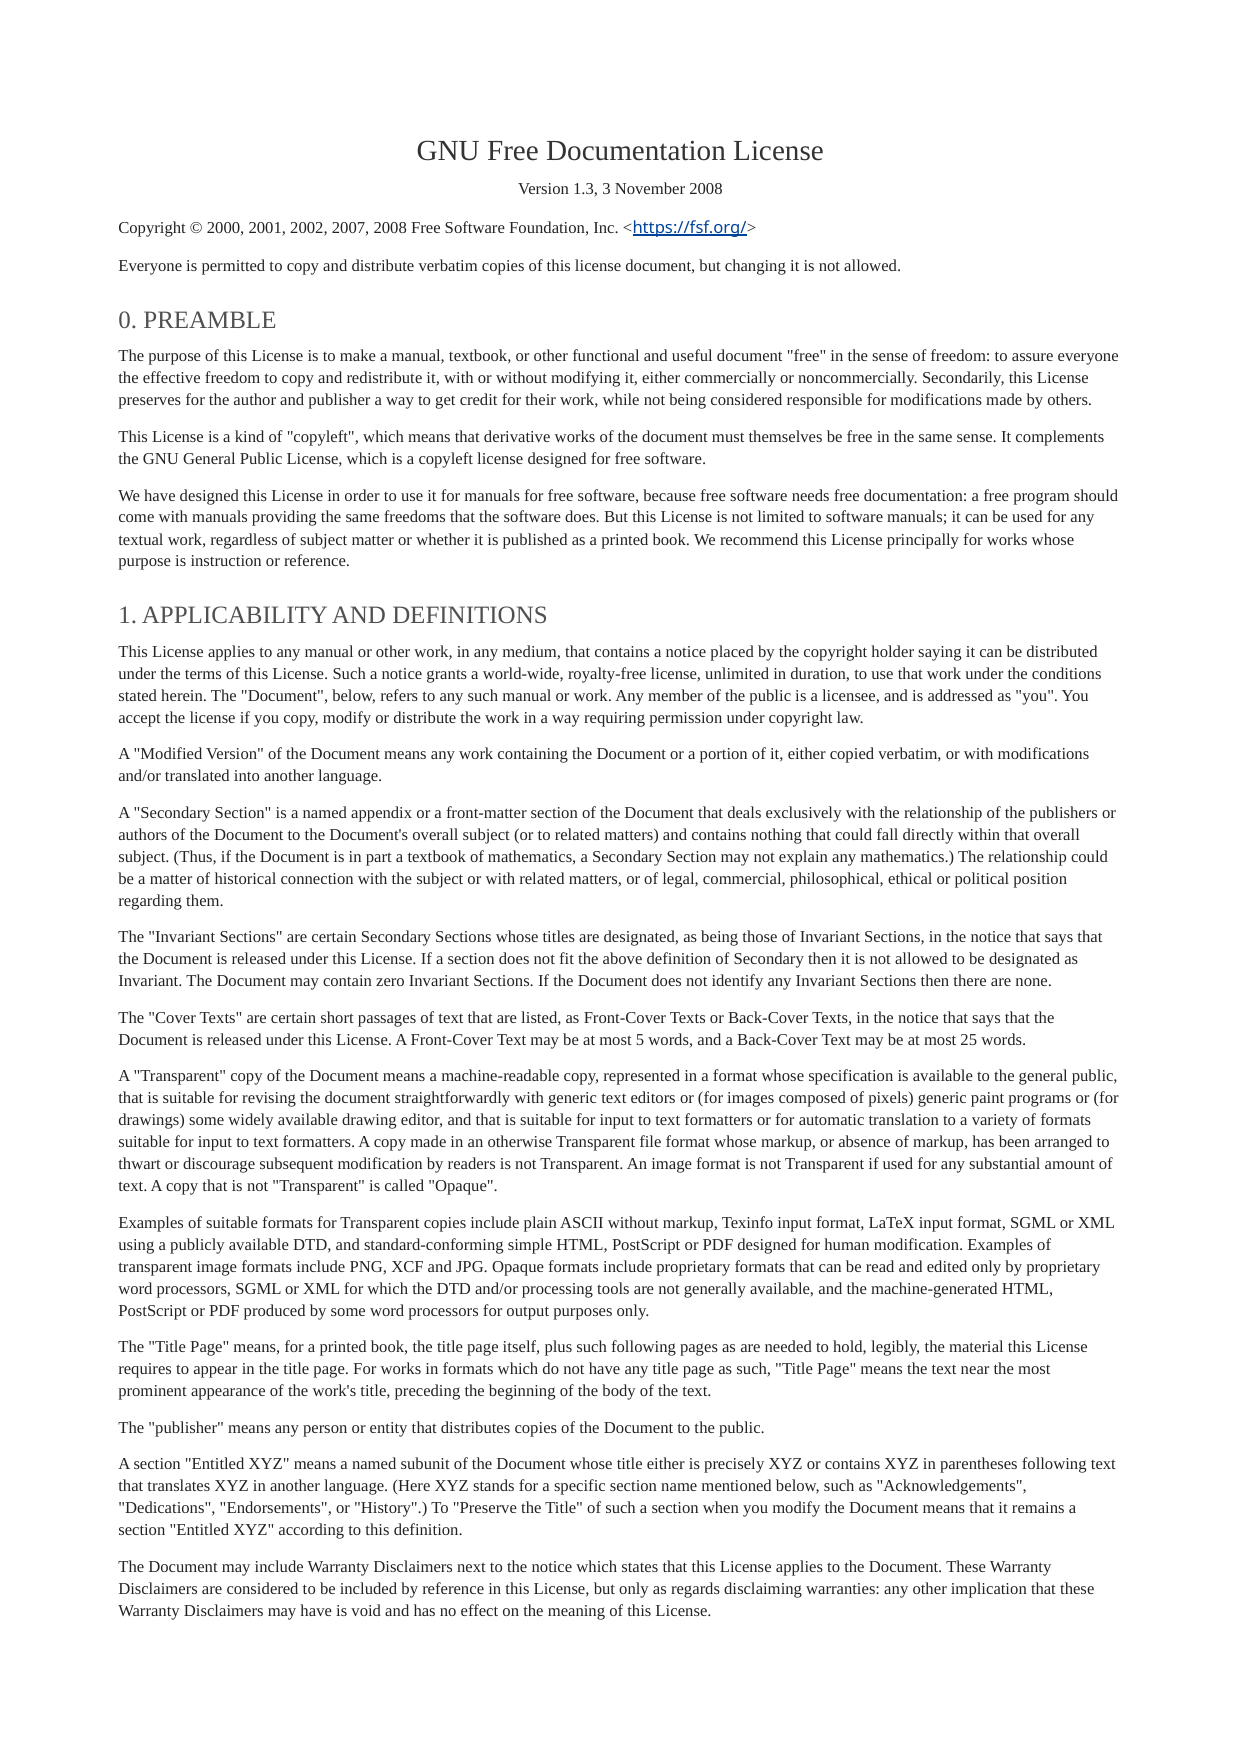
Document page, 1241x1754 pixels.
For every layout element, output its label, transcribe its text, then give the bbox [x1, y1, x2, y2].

subtitle 1. APPLICABILITY AND DEFINITIONS [118, 600, 1122, 629]
text Everyone is permitted to copy and distribute verbatim copies of this license document, but changing it is not allowed. [118, 256, 1122, 275]
text The "Invariant Sections" are certain Secondary Sections whose titles are designated, as being those of Invariant Sections, in the notice that says that the Document is released under this License. If a section does not fit the above definition of Secondary then it is not allowed to be designated as Invariant. The Document may contain zero Invariant Sections. If the Document does not identify any Invariant Sections then there are none. [118, 927, 1122, 990]
text The "publisher" means any person or entity that distributes copies of the Document to the public. [118, 1418, 1122, 1437]
text We have designed this License in order to use it for manuals for free software, because free software needs free documentation: a free program should come with manuals providing the same freedoms that the software does. But this License is not limited to software manuals; it can be used for any textual work, regardless of subject matter or whether it is published as a printed book. We recommend this License principally for works whose purpose is instruction or reference. [118, 485, 1122, 570]
text A "Modified Version" of the Document means any work containing the Document or a portion of it, either copied verbatim, or with modifications and/or translated into another language. [118, 744, 1122, 785]
text This License applies to any manual or other work, in any medium, that contains a notice placed by the copyright holder saying it can be distributed under the terms of this License. Such a notice grants a world-wide, royalty-free license, unlimited in duration, to use that work under the conditions stated herein. The "Document", below, refers to any such manual or work. Any member of the public is a licensee, and is addressed as "you". You accept the license if you copy, modify or distribute the work in a way requiring permission under copyright law. [118, 642, 1122, 727]
text The Document may include Warranty Disclaimers next to the notice which states that this License applies to the Document. These Warranty Disclaimers are considered to be included by reference in this License, but only as regards disclaiming warranties: any other implication that these Warranty Disclaimers may have is void and has no effect on the meaning of this License. [118, 1557, 1122, 1620]
text Examples of suitable formats for Transparent copies include plain ASCII without markup, Texinfo input format, LaTeX input format, SGML or XML using a publicly available DTD, and standard-conforming simple HTML, PostScript or PDF designed for human modification. Examples of transparent image formats include PNG, XCF and JPG. Opaque formats include proprietary formats that can be read and edited only by proprietary word processors, SGML or XML for which the DTD and/or processing tools are not generally available, and the machine-generated HTML, PostScript or PDF produced by some word processors for output purposes only. [118, 1213, 1122, 1320]
text Copyright © 2000, 2001, 2002, 2007, 2008 Free Software Foundation, Inc. <https://fsf.org/> [118, 215, 1122, 238]
text A "Transparent" copy of the Document means a machine-readable copy, represented in a format whose specification is available to the general public, that is suitable for revising the document straightforwardly with generic text editors or (for images composed of pixels) generic paint programs or (for drawings) some widely available drawing editor, and that is suitable for input to text formatters or for automatic translation to a variety of formats suitable for input to text formatters. A copy made in an otherwise Transparent file format whose markup, or absence of markup, has been arranged to thwart or discourage subsequent modification by readers is not Transparent. An image format is not Transparent if used for any substantial amount of text. A copy that is not "Transparent" is called "Opaque". [118, 1066, 1122, 1195]
subtitle 0. PREAMBLE [118, 305, 1122, 334]
text The "Title Page" means, for a printed book, the title page itself, plus such following pages as are needed to hold, legibly, the material this License requires to appear in the title page. For works in formats which do not have any title page as such, "Title Page" means the text near the most prominent appearance of the work's title, preceding the beginning of the body of the text. [118, 1337, 1122, 1400]
text The purpose of this License is to make a manual, textbook, or other functional and useful document "free" in the sense of freedom: to assure everyone the effective freedom to copy and redistribute it, with or without modifying it, either commercially or noncommercially. Secondarily, this License preserves for the author and publisher a way to get credit for their work, while not being considered responsible for modifications made by others. [118, 346, 1122, 409]
subtitle GNU Free Documentation License [118, 133, 1122, 166]
text The "Cover Texts" are certain short passages of text that are listed, as Front-Cover Texts or Back-Cover Texts, in the notice that says that the Document is released under this License. A Front-Cover Text may be at most 5 words, and a Back-Cover Text may be at most 25 words. [118, 1008, 1122, 1049]
text A section "Entitled XYZ" means a named subunit of the Document whose title either is precisely XYZ or contains XYZ in parentheses following text that translates XYZ in another language. (Here XYZ stands for a specific section name mentioned below, such as "Acknowledgements", "Dedications", "Endorsements", or "History".) To "Preserve the Title" of such a section when you modify the Document means that it remains a section "Entitled XYZ" according to this definition. [118, 1454, 1122, 1539]
text This License is a kind of "copyleft", which means that derivative works of the document must themselves be free in the same sense. It complements the GNU General Public License, which is a copyleft license designed for free software. [118, 427, 1122, 468]
text Version 1.3, 3 November 2008 [118, 179, 1122, 198]
text A "Secondary Section" is a named appendix or a front-matter section of the Document that deals exclusively with the relationship of the publishers or authors of the Document to the Document's overall subject (or to related matters) and contains nothing that could fall directly within that overall subject. (Thus, if the Document is in part a textbook of mathematics, a Secondary Section may not explain any mathematics.) The relationship could be a matter of historical connection with the subject or with related matters, or of legal, commercial, philosophical, ethical or political position regarding them. [118, 803, 1122, 910]
